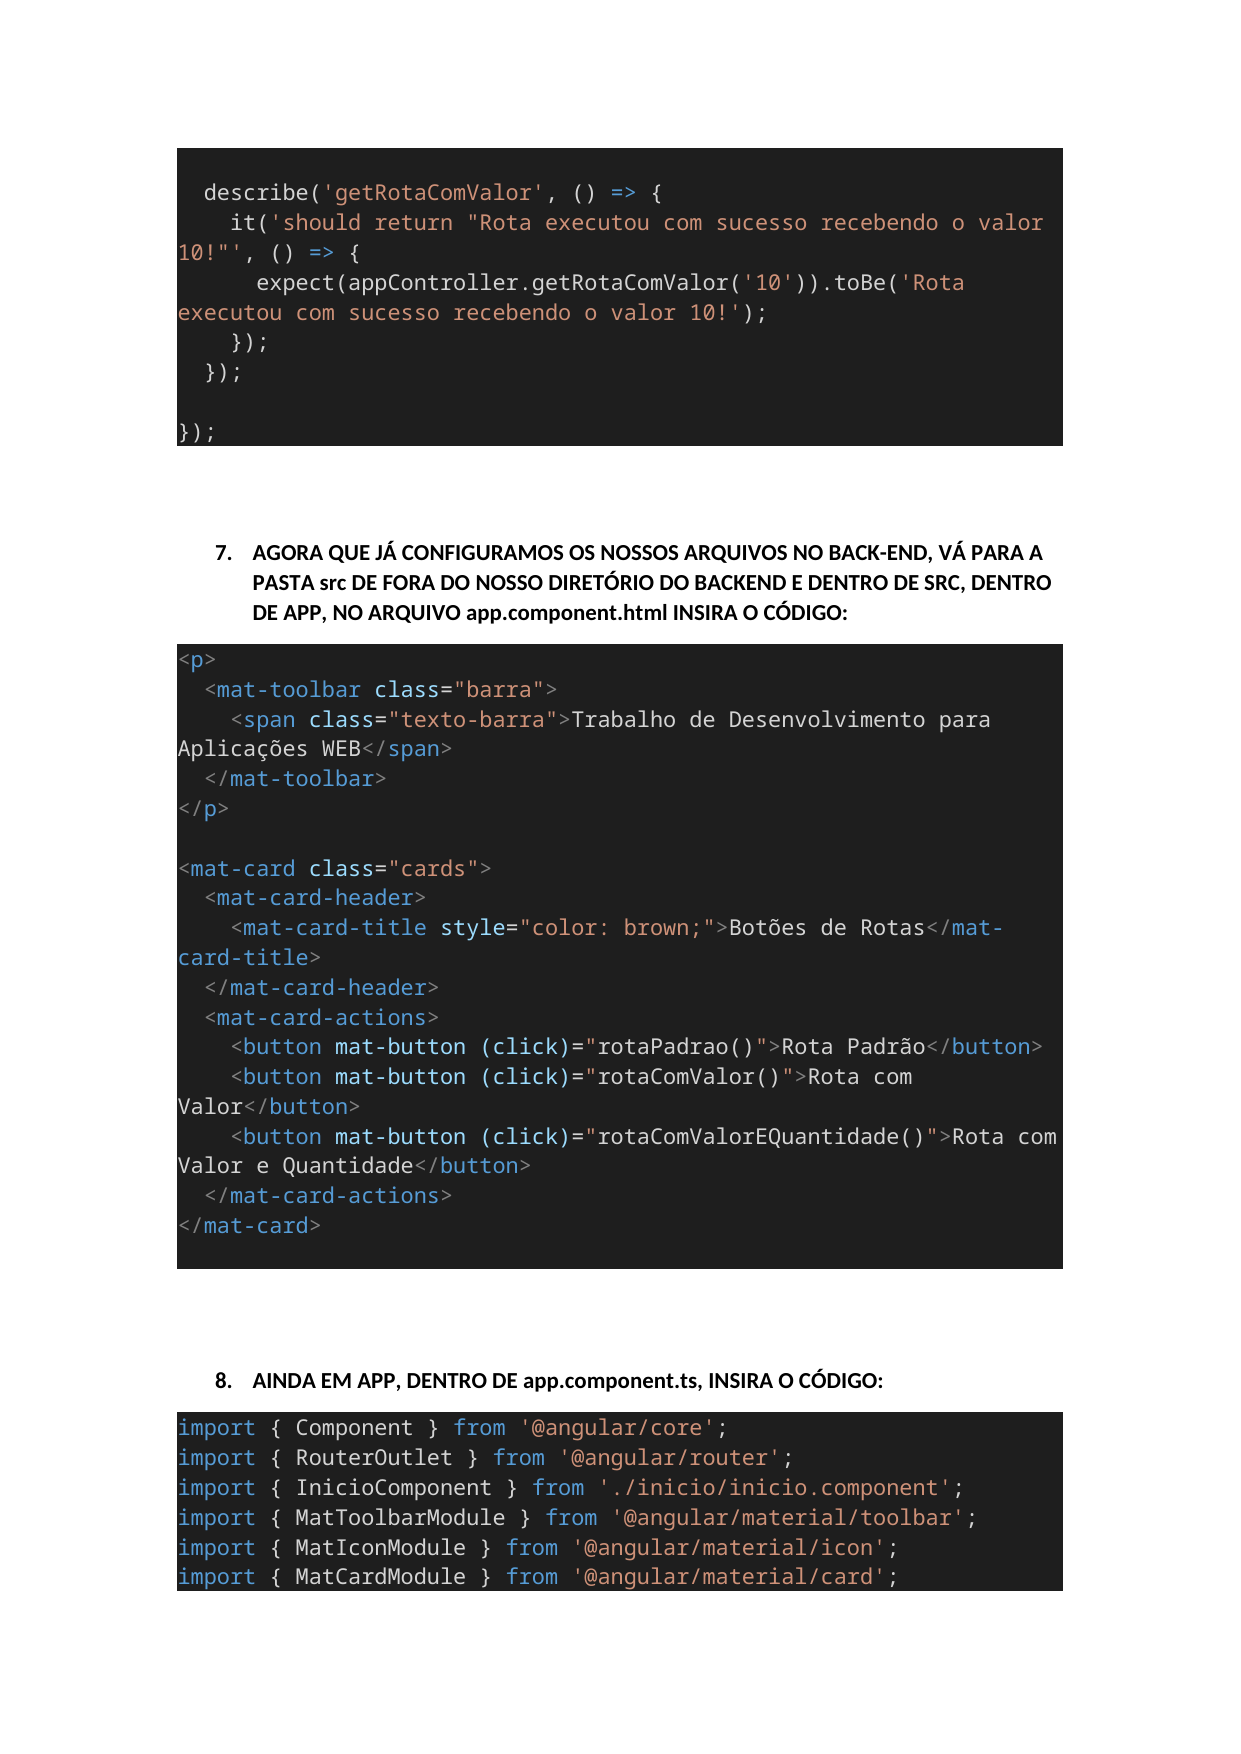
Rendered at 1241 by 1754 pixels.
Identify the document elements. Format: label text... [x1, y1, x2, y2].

text import { Component } from '@angular/core'; [177, 1412, 1063, 1442]
text import { MatCardModule } from '@angular/material/card'; [177, 1561, 1063, 1591]
text describe('getRotaComValor', () => { [177, 177, 1063, 207]
text <mat-card-header> [177, 882, 1063, 912]
text import { InicioComponent } from './inicio/inicio.component'; [177, 1472, 1063, 1502]
text it('should return "Rota executou com sucesso recebendo o valor 10!"', () => { [177, 207, 1063, 267]
text <mat-card-actions> [177, 1001, 1063, 1031]
text }); [177, 326, 1063, 356]
text <button mat-button (click)="rotaComValorEQuantidade()">Rota com Valor e Quantidade</button> [177, 1121, 1063, 1180]
text expect(appController.getRotaComValor('10')).toBe('Rota executou com sucesso recebendo o valor 10!'); [177, 267, 1063, 326]
text <p> [177, 644, 1063, 674]
list AGORA QUE JÁ CONFIGURAMOS OS NOSSOS ARQUIVOS NO BACK-END, VÁ PARA A PASTA src DE FORA DO NOSSO DIRETÓRIO DO BACKEND E DENTRO DE SRC, DENTRO DE APP, NO ARQUIVO app.component.html INSIRA O CÓDIGO: [215, 538, 1063, 626]
text import { MatIconModule } from '@angular/material/icon'; [177, 1532, 1063, 1561]
text import { MatToolbarModule } from '@angular/material/toolbar'; [177, 1502, 1063, 1532]
text <mat-card class="cards"> [177, 852, 1063, 882]
text </p> [177, 793, 1063, 823]
text }); [177, 356, 1063, 386]
list AINDA EM APP, DENTRO DE app.component.ts, INSIRA O CÓDIGO: [215, 1366, 1063, 1394]
text </mat-toolbar> [177, 763, 1063, 793]
text </mat-card-header> [177, 972, 1063, 1001]
text </mat-card-actions> [177, 1180, 1063, 1210]
text <button mat-button (click)="rotaComValor()">Rota com Valor</button> [177, 1061, 1063, 1121]
text <mat-toolbar class="barra"> [177, 674, 1063, 703]
text import { RouterOutlet } from '@angular/router'; [177, 1442, 1063, 1472]
text <button mat-button (click)="rotaPadrao()">Rota Padrão</button> [177, 1031, 1063, 1061]
text <span class="texto-barra">Trabalho de Desenvolvimento para Aplicações WEB</span> [177, 703, 1063, 763]
text </mat-card> [177, 1210, 1063, 1240]
text <mat-card-title style="color: brown;">Botões de Rotas</mat-card-title> [177, 912, 1063, 972]
text }); [177, 416, 1063, 446]
